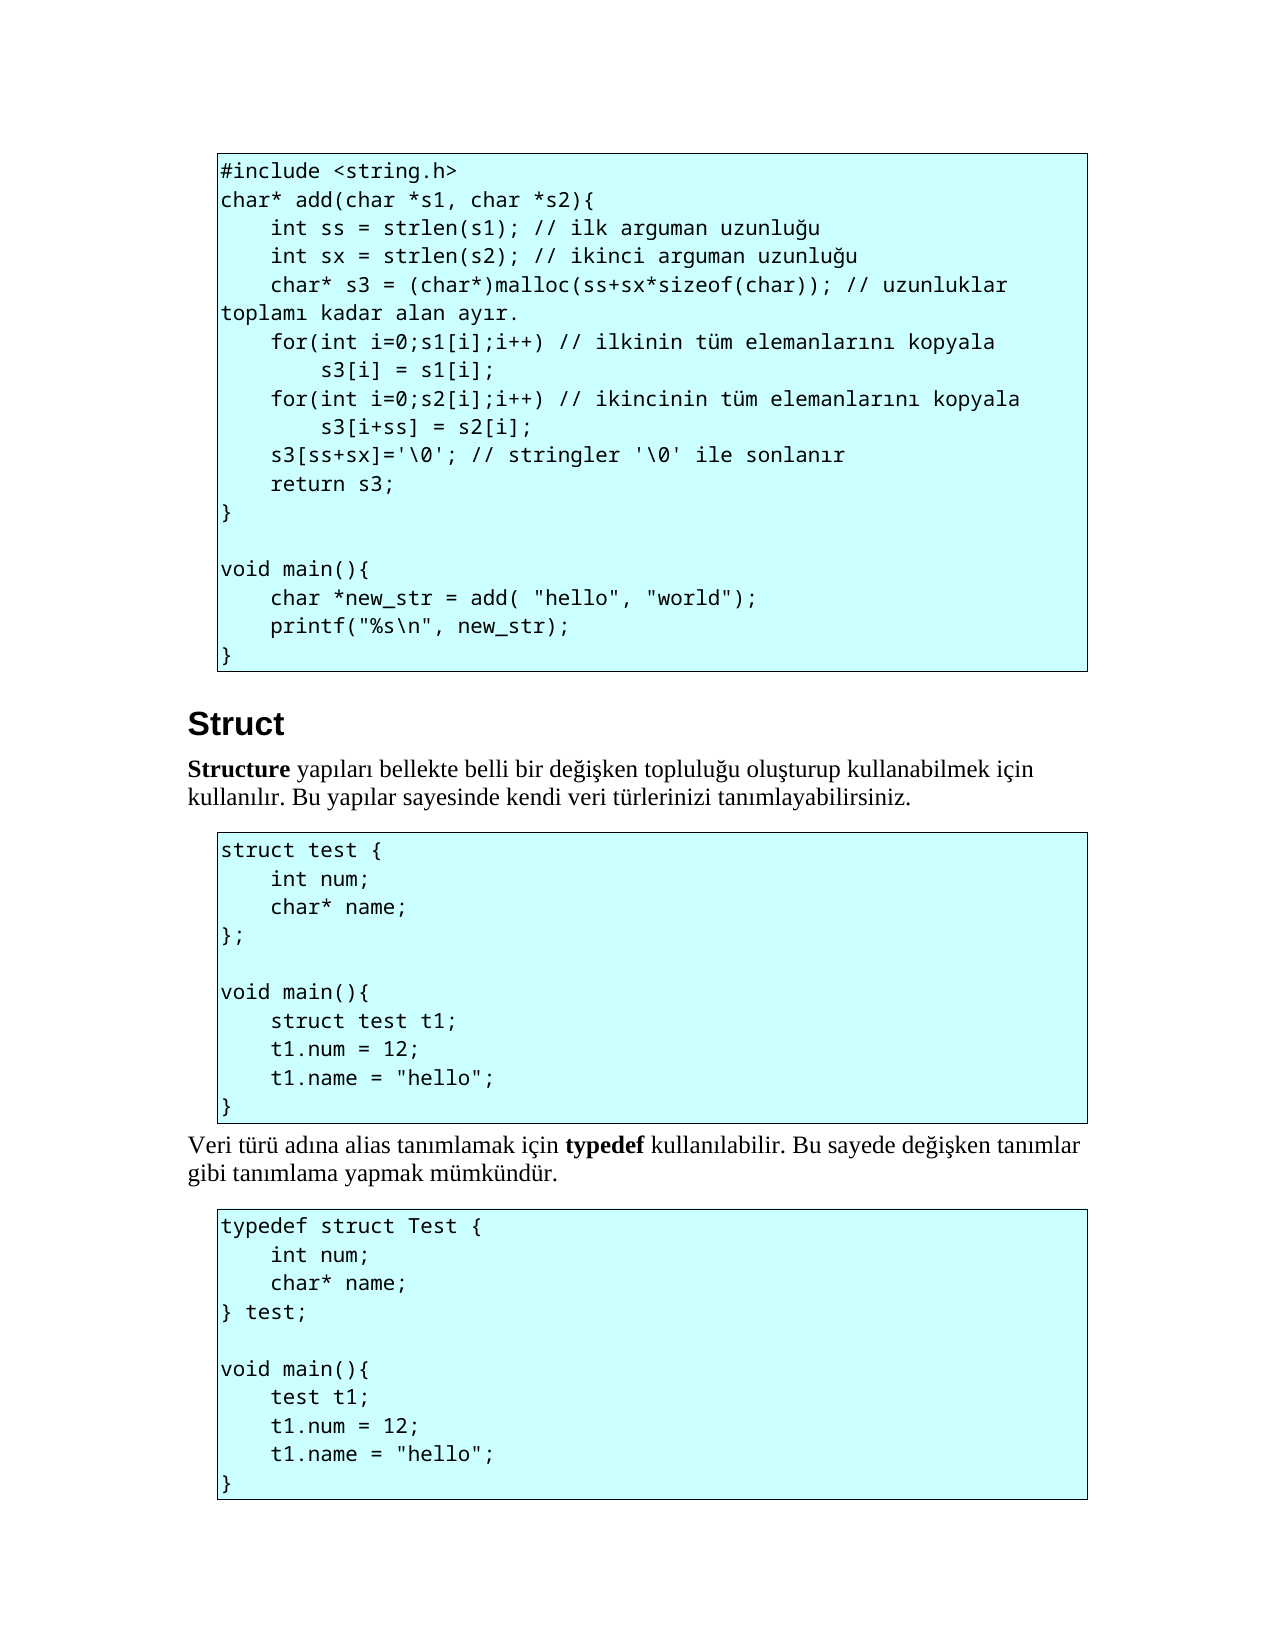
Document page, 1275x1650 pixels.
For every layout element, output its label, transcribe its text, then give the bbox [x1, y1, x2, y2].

text typedef struct Test { int num; char* name; } test; void main(){ test t1; t1.num = 12; t1.name = "hello"; } [218, 1210, 1087, 1499]
text Structure yapıları bellekte belli bir değişken topluluğu oluşturup kullanabilmek için kullanılır. Bu yapılar sayesinde kendi veri türlerinizi tanımlayabilirsiniz. [187, 755, 1087, 811]
subtitle Struct [187, 705, 1087, 743]
text #include <string.h> char* add(char *s1, char *s2){ int ss = strlen(s1); // ilk arguman uzunluğu int sx = strlen(s2); // ikinci arguman uzunluğu char* s3 = (char*)malloc(ss+sx*sizeof(char)); // uzunluklar toplamı kadar alan ayır. for(int i=0;s1[i];i++) // ilkinin tüm elemanlarını kopyala s3[i] = s1[i]; for(int i=0;s2[i];i++) // ikincinin tüm elemanlarını kopyala s3[i+ss] = s2[i]; s3[ss+sx]='\0'; // stringler '\0' ile sonlanır return s3; } void main(){ char *new_str = add( "hello", "world"); printf("%s\n", new_str); } [218, 154, 1087, 671]
text struct test { int num; char* name; }; void main(){ struct test t1; t1.num = 12; t1.name = "hello"; } [218, 833, 1087, 1123]
text Veri türü adına alias tanımlamak için typedef kullanılabilir. Bu sayede değişken tanımlar gibi tanımlama yapmak mümkündür. [187, 1132, 1087, 1187]
